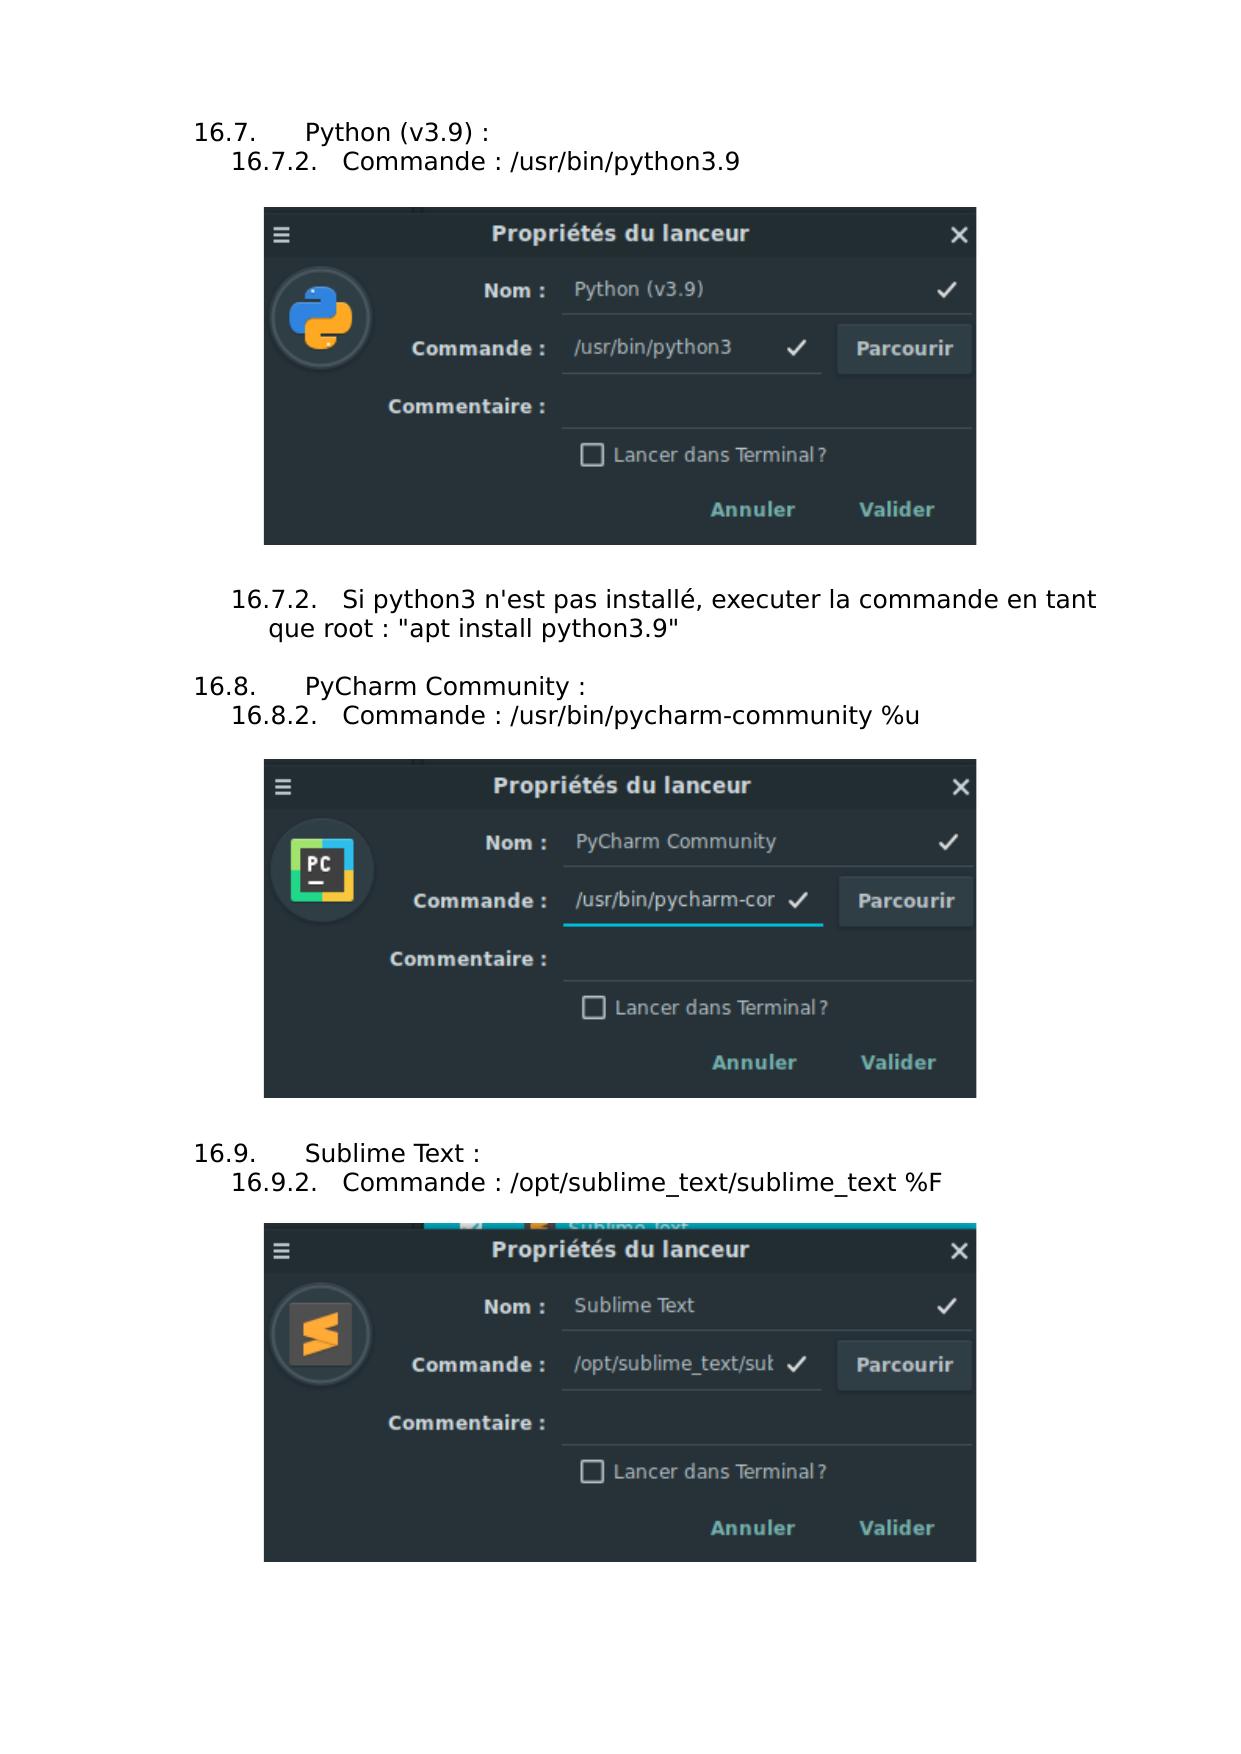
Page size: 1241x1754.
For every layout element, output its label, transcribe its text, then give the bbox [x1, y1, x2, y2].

list Python (v3.9) : [193, 118, 1122, 147]
picture [263, 759, 977, 1098]
list Si python3 n'est pas installé, executer la commande en tant que root : "apt install python3.9" [231, 585, 1122, 643]
list Sublime Text : [193, 1139, 1122, 1168]
list PyCharm Community : [193, 672, 1122, 701]
picture [263, 207, 977, 545]
picture [263, 1223, 977, 1562]
list Commande : /opt/sublime_text/sublime_text %F [231, 1168, 1122, 1197]
list Commande : /usr/bin/python3.9 [231, 147, 1122, 176]
list Commande : /usr/bin/pycharm-community %u [231, 701, 1122, 731]
